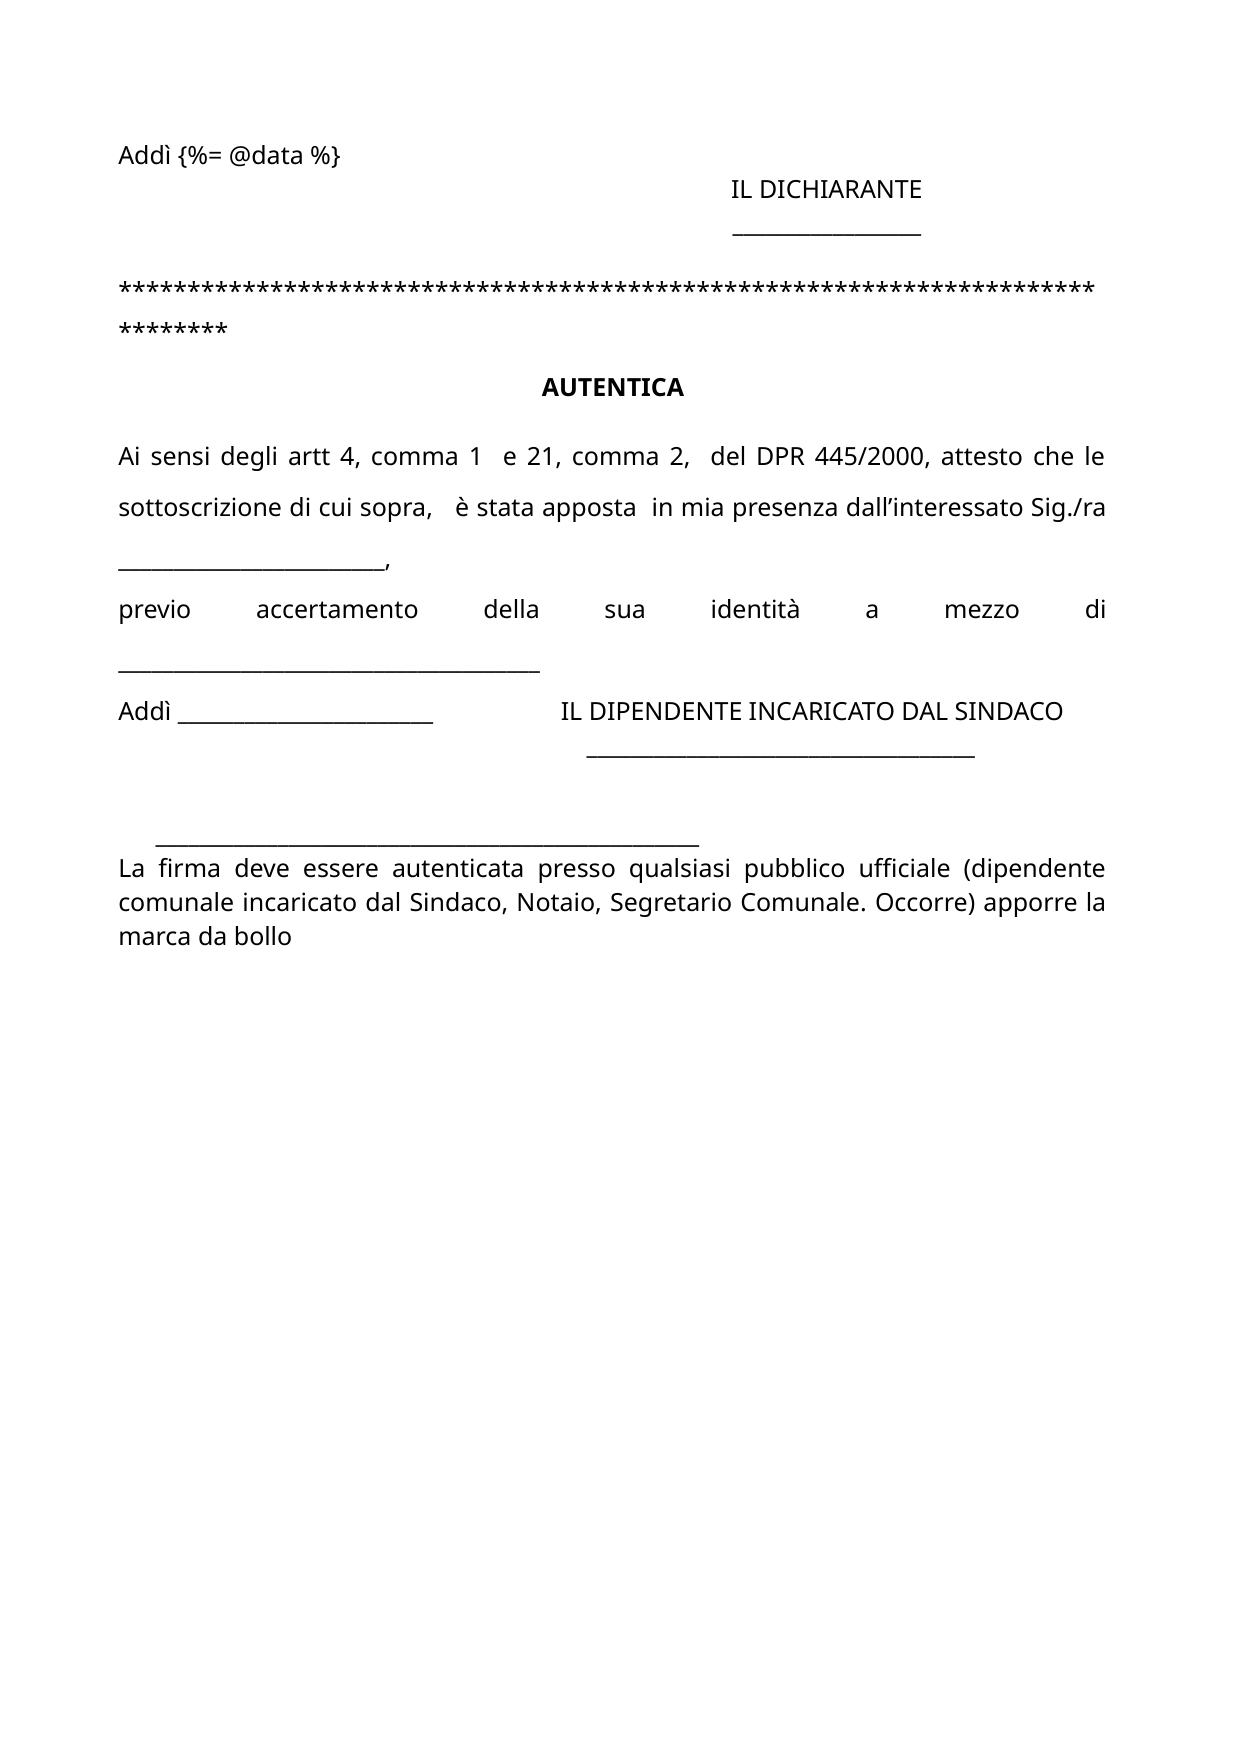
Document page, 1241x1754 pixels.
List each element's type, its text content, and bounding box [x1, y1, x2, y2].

text _________________________________________________ [155, 817, 1108, 851]
text _________________ [118, 206, 1107, 240]
text Addì {%= @data %} [118, 137, 1107, 172]
text Addì _______________________ IL DIPENDENTE INCARICATO DAL SINDACO [118, 693, 1107, 727]
text previo accertamento della sua identità a mezzo di ______________________________________ [118, 591, 1107, 676]
text ___________________________________ [118, 727, 1107, 761]
text AUTENTICA [118, 370, 1107, 404]
text La firma deve essere autenticata presso qualsiasi pubblico ufficiale (dipendente comunale incaricato dal Sindaco, Notaio, Segretario Comunale. Occorre) apporre la marca da bollo [118, 851, 1107, 953]
text IL DICHIARANTE [118, 172, 1107, 206]
text Ai sensi degli artt 4, comma 1 e 21, comma 2, del DPR 445/2000, attesto che le sottoscrizione di cui sopra, è stata apposta in mia presenza dall’interessato Sig./ra ________________________, [118, 438, 1107, 574]
text ******************************************************************************* [118, 274, 1107, 349]
